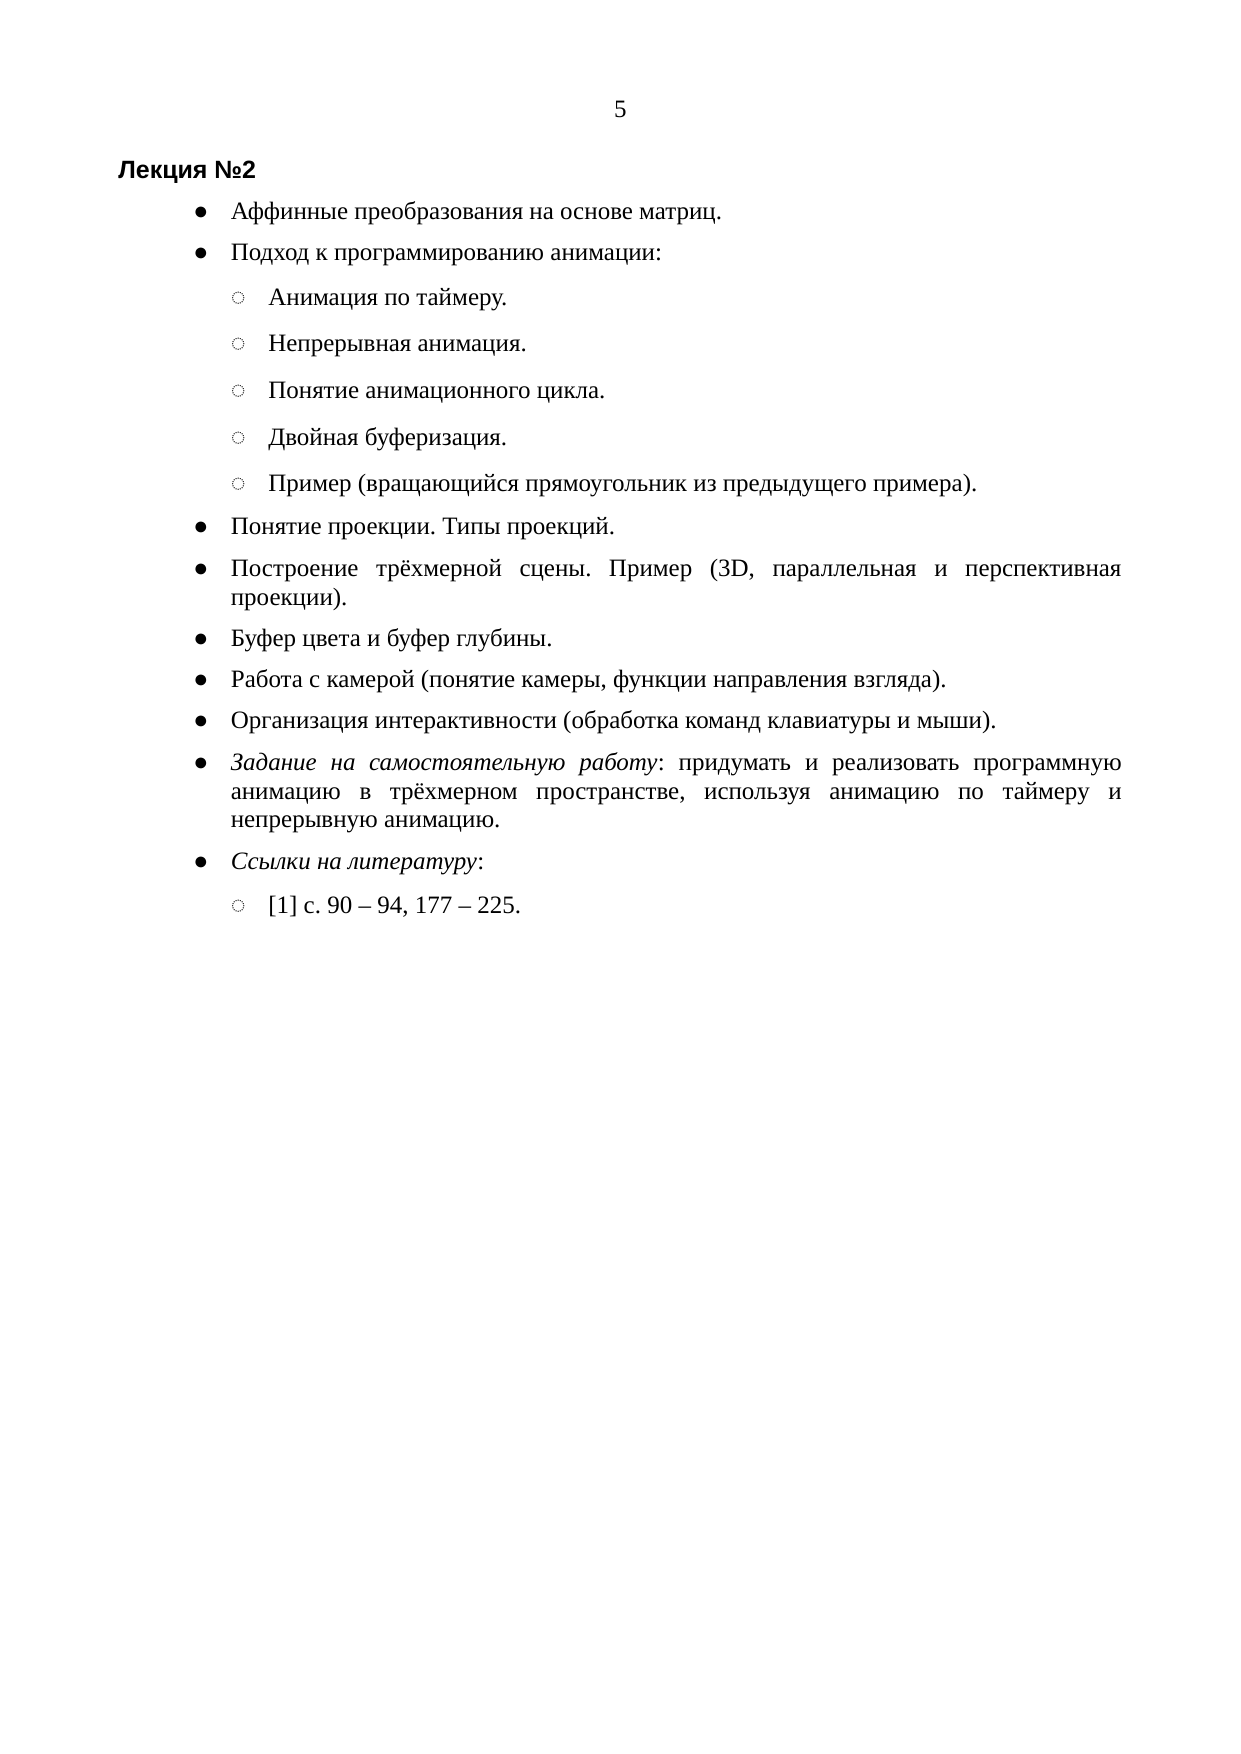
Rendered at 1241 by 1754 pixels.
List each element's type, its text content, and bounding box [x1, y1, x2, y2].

list Двойная буферизация. [231, 418, 1122, 452]
list Буфер цвета и буфер глубины. [193, 623, 1122, 652]
subtitle Лекция №2 [118, 155, 1122, 183]
list Аффинные преобразования на основе матриц. [193, 196, 1122, 225]
list Построение трёхмерной сцены. Пример (3D, параллельная и перспективная проекции). [193, 553, 1122, 610]
list Анимация по таймеру. [231, 278, 1122, 313]
list Организация интерактивности (обработка команд клавиатуры и мыши). [193, 706, 1122, 734]
list Работа с камерой (понятие камеры, функции направления взгляда). [193, 664, 1122, 693]
list Понятие анимационного цикла. [231, 372, 1122, 406]
list Ссылки на литературу: [193, 846, 1122, 874]
list Непрерывная анимация. [231, 325, 1122, 359]
list Подход к программированию анимации: [193, 237, 1122, 266]
list [1] с. 90 – 94, 177 – 225. [231, 887, 1122, 921]
list Задание на самостоятельную работу: придумать и реализовать программную анимацию в трёхмерном пространстве, используя анимацию по таймеру и непрерывную анимацию. [193, 747, 1122, 833]
list Пример (вращающийся прямоугольник из предыдущего примера). [231, 465, 1122, 499]
list Понятие проекции. Типы проекций. [193, 511, 1122, 540]
